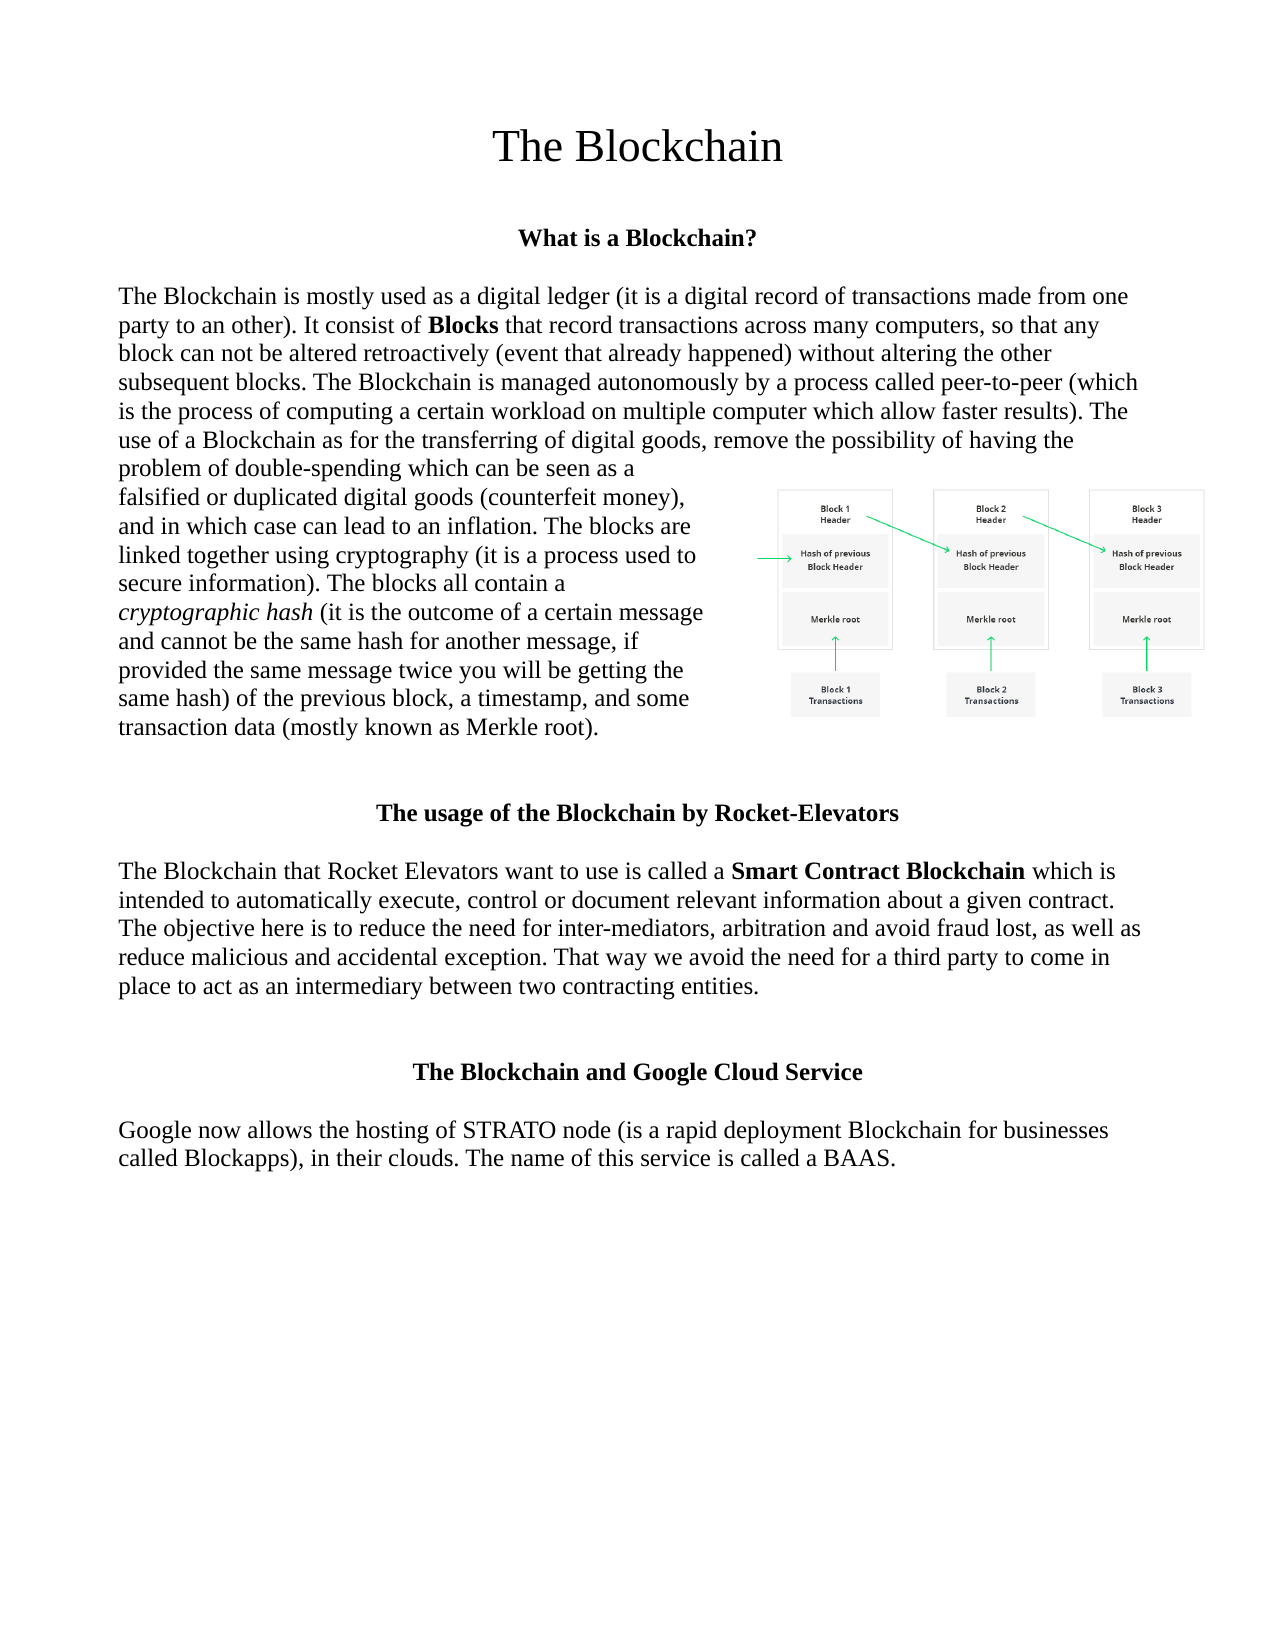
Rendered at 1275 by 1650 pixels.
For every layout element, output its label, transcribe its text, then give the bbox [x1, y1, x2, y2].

picture [706, 458, 1275, 737]
text The Blockchain is mostly used as a digital ledger (it is a digital record of transactions made from one party to an other). It consist of Blocks that record transactions across many computers, so that any block can not be altered retroactively (event that already happened) without altering the other subsequent blocks. The Blockchain is managed autonomously by a process called peer-to-peer (which is the process of computing a certain workload on multiple computer which allow faster results). The use of a Blockchain as for the transferring of digital goods, remove the possibility of having the problem of double-spending which can be seen as a falsified or duplicated digital goods (counterfeit money), and in which case can lead to an inflation. The blocks are linked together using cryptography (it is a process used to secure information). The blocks all contain a cryptographic hash (it is the outcome of a certain message and cannot be the same hash for another message, if provided the same message twice you will be getting the same hash) of the previous block, a timestamp, and some transaction data (mostly known as Merkle root). [118, 281, 1157, 741]
text What is a Blockchain? [118, 223, 1157, 252]
text The Blockchain and Google Cloud Service [118, 1057, 1157, 1086]
text The Blockchain [118, 118, 1157, 171]
text Google now allows the hosting of STRATO node (is a rapid deployment Blockchain for businesses called Blockapps), in their clouds. The name of this service is called a BAAS. [118, 1115, 1157, 1172]
text The usage of the Blockchain by Rocket-Elevators [118, 798, 1157, 827]
text The Blockchain that Rocket Elevators want to use is called a Smart Contract Blockchain which is intended to automatically execute, control or document relevant information about a given contract. The objective here is to reduce the need for inter-mediators, arbitration and avoid fraud lost, as well as reduce malicious and accidental exception. That way we avoid the need for a third party to come in place to act as an intermediary between two contracting entities. [118, 856, 1157, 1000]
